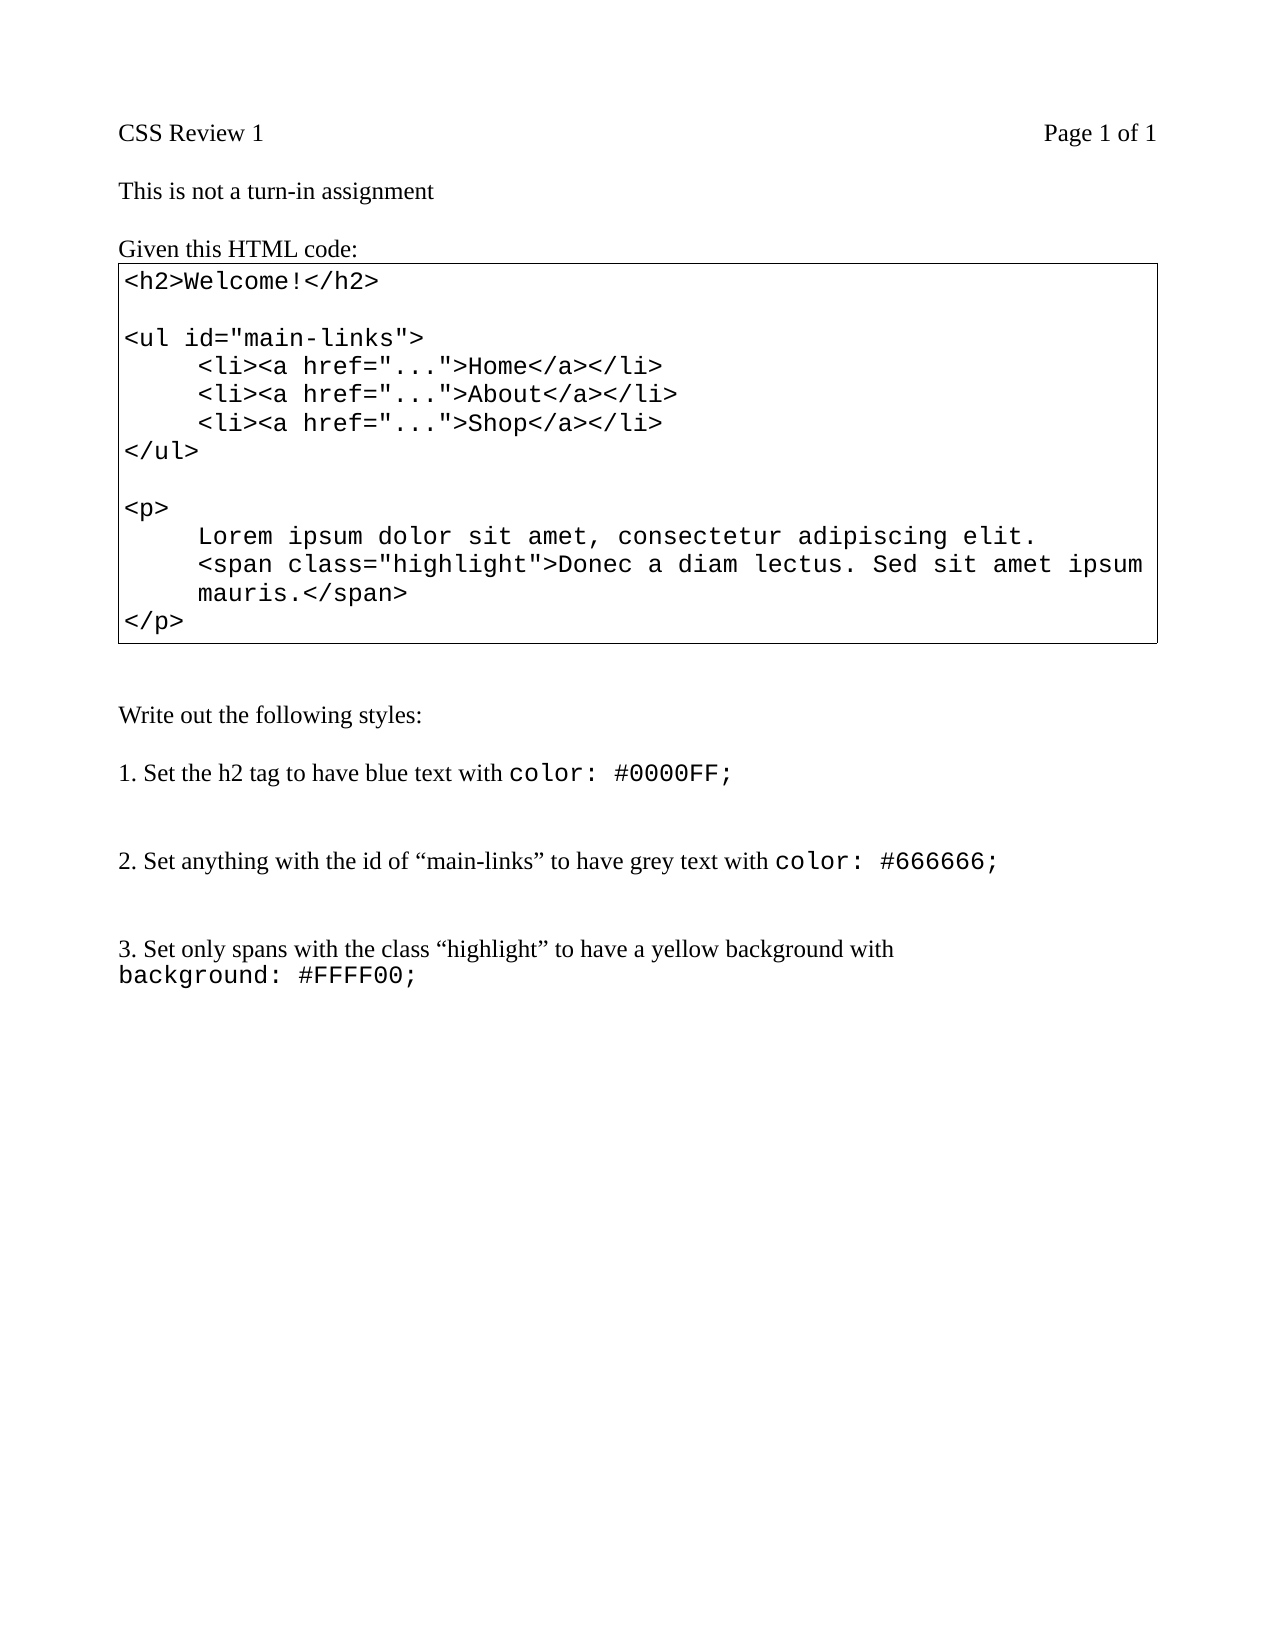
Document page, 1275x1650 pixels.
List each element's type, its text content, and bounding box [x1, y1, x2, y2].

text 2. Set anything with the id of “main-links” to have grey text with color: #666666; [118, 846, 1157, 877]
text Given this HTML code: [118, 234, 1157, 263]
text Write out the following styles: [118, 700, 1157, 729]
text This is not a turn-in assignment [118, 176, 1157, 205]
text 1. Set the h2 tag to have blue text with color: #0000FF; [118, 758, 1157, 788]
table_header <h2>Welcome!</h2> <ul id="main-links"> <li><a href="...">Home</a></li> <li><a href="...">About</a></li> <li><a href="...">Shop</a></li> </ul> <p> Lorem ipsum dolor sit amet, consectetur adipiscing elit. <span class="highlight">Donec a diam lectus. Sed sit amet ipsum mauris.</span> </p> [119, 264, 1157, 642]
text 3. Set only spans with the class “highlight” to have a yellow background with background: #FFFF00; [118, 934, 1157, 991]
